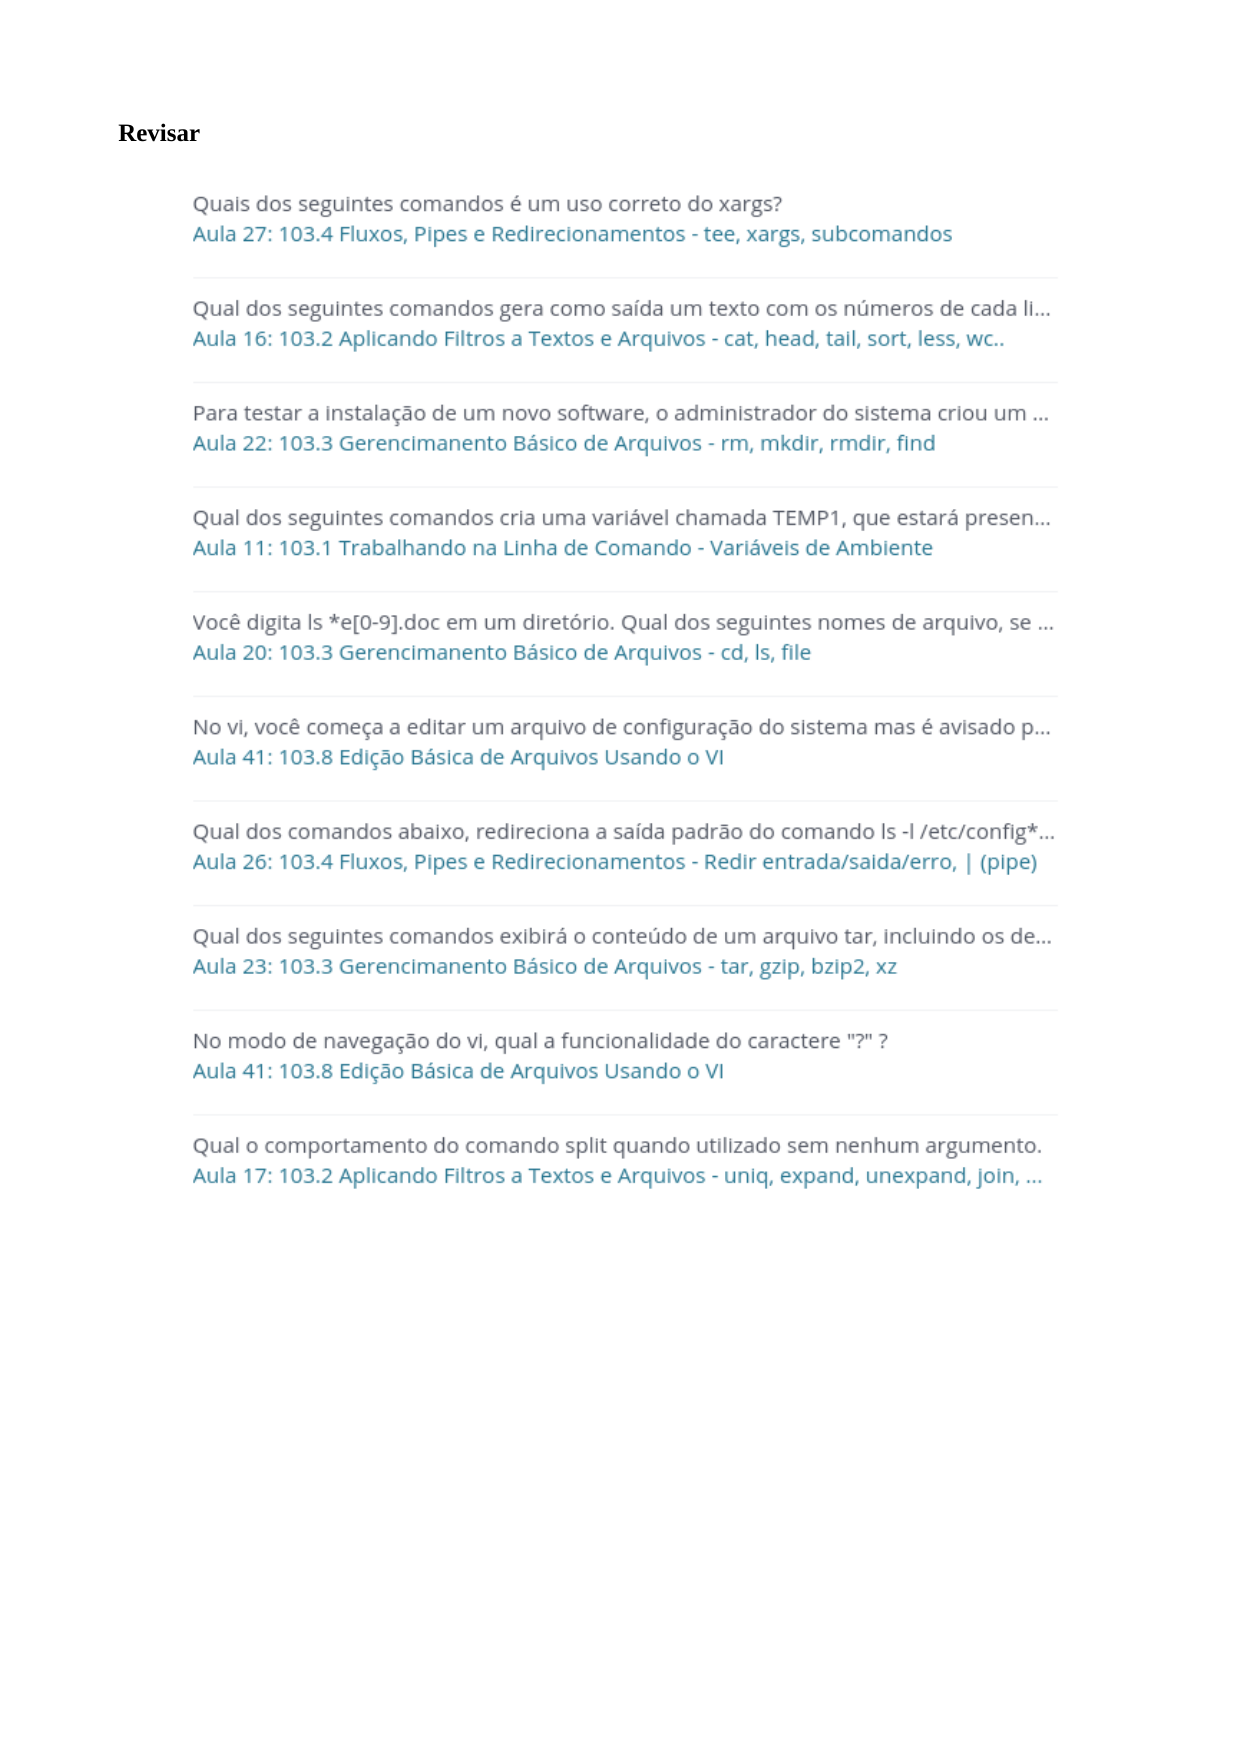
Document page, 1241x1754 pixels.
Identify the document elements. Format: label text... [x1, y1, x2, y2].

picture [119, 177, 1124, 1219]
text Revisar [118, 118, 1122, 147]
